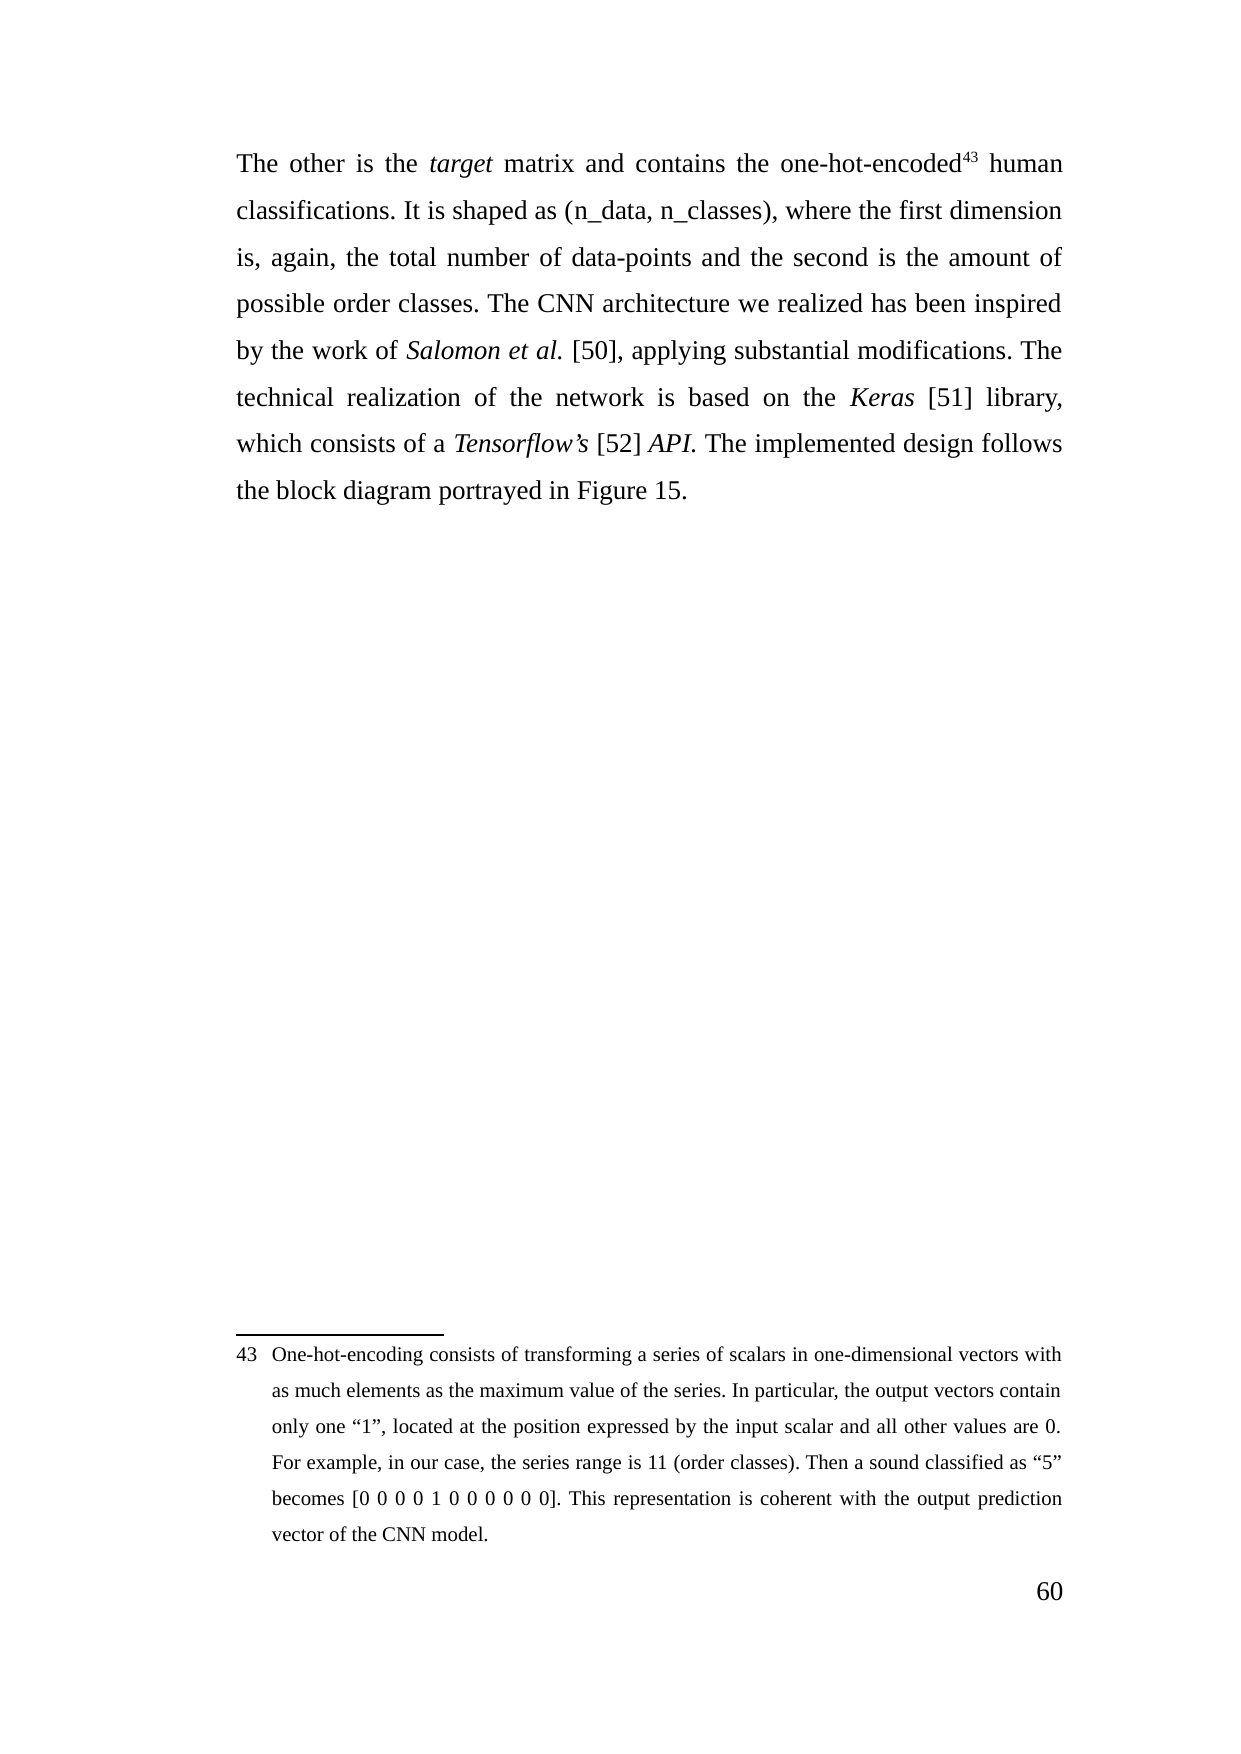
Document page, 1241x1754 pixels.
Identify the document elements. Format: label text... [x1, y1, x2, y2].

text The other is the target matrix and contains the one-hot-encoded human classifications. It is shaped as (n_data, n_classes), where the first dimension is, again, the total number of data-points and the second is the amount of possible order classes. The CNN architecture we realized has been inspired by the work of Salomon et al. [50], applying substantial modifications. The technical realization of the network is based on the Keras [51] library, which consists of a Tensorflow’s [52] API. The implemented design follows the block diagram portrayed in Figure 15. [236, 148, 1063, 505]
text One-hot-encoding consists of transforming a series of scalars in one-dimensional vectors with as much elements as the maximum value of the series. In particular, the output vectors contain only one “1”, located at the position expressed by the input scalar and all other values are 0. For example, in our case, the series range is 11 (order classes). Then a sound classified as “5” becomes [0 0 0 0 1 0 0 0 0 0 0]. This representation is coherent with the output prediction vector of the CNN model. [236, 1341, 1063, 1546]
